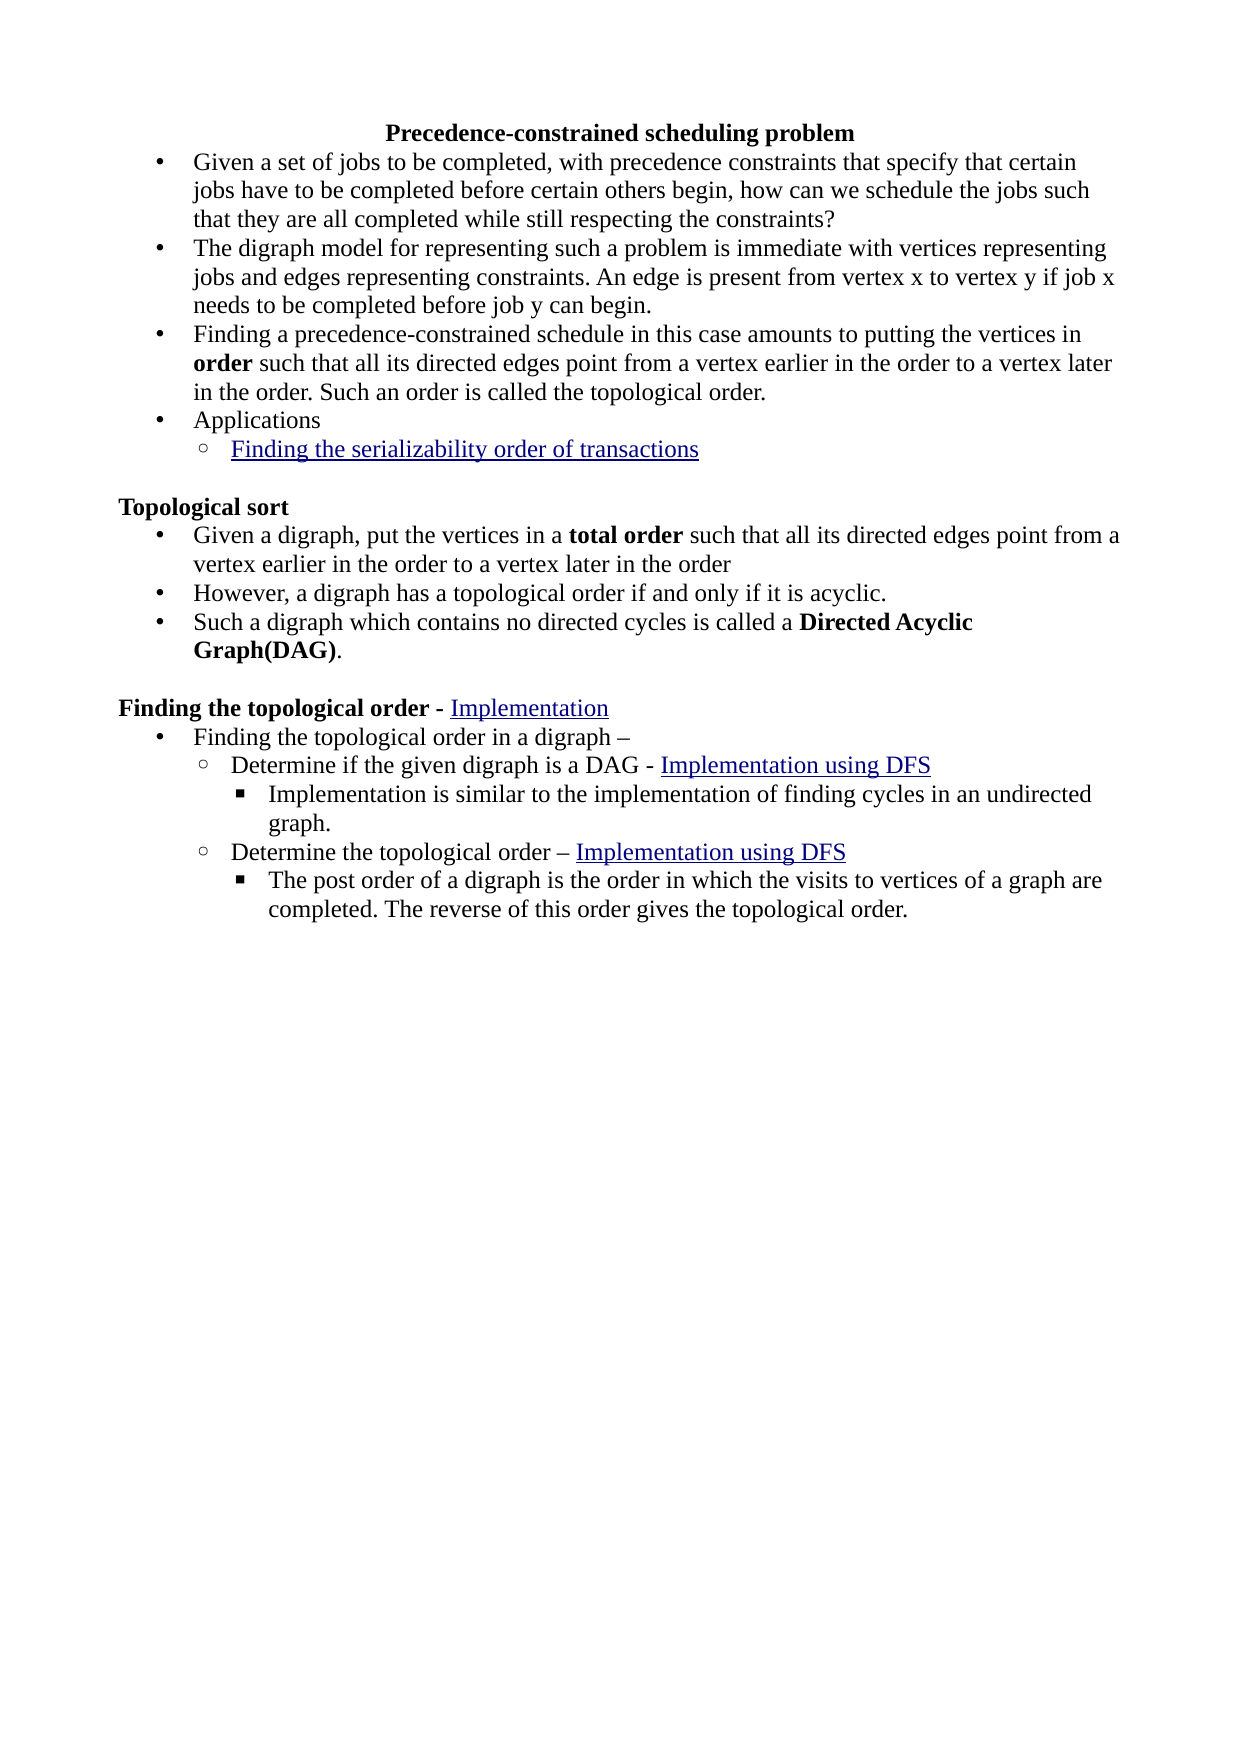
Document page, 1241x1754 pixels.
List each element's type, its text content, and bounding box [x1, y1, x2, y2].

list Determine the topological order – Implementation using DFS [193, 837, 1122, 866]
list Such a digraph which contains no directed cycles is called a Directed Acyclic Graph(DAG). [156, 607, 1122, 664]
list Applications [156, 406, 1122, 434]
list Implementation is similar to the implementation of finding cycles in an undirected graph. [231, 779, 1122, 837]
list Given a digraph, put the vertices in a total order such that all its directed edges point from a vertex earlier in the order to a vertex later in the order [156, 521, 1122, 578]
list Determine if the given digraph is a DAG - Implementation using DFS [193, 751, 1122, 779]
list The post order of a digraph is the order in which the visits to vertices of a graph are completed. The reverse of this order gives the topological order. [231, 866, 1122, 923]
text Finding the topological order - Implementation [118, 693, 1122, 722]
list Given a set of jobs to be completed, with precedence constraints that specify that certain jobs have to be completed before certain others begin, how can we schedule the jobs such that they are all completed while still respecting the constraints? [156, 147, 1122, 233]
text Topological sort [118, 492, 1122, 521]
text Precedence-constrained scheduling problem [118, 118, 1122, 147]
list However, a digraph has a topological order if and only if it is acyclic. [156, 578, 1122, 607]
list Finding the serializability order of transactions [193, 434, 1122, 463]
list Finding the topological order in a digraph – [156, 722, 1122, 751]
list Finding a precedence-constrained schedule in this case amounts to putting the vertices in order such that all its directed edges point from a vertex earlier in the order to a vertex later in the order. Such an order is called the topological order. [156, 319, 1122, 406]
list The digraph model for representing such a problem is immediate with vertices representing jobs and edges representing constraints. An edge is present from vertex x to vertex y if job x needs to be completed before job y can begin. [156, 233, 1122, 319]
